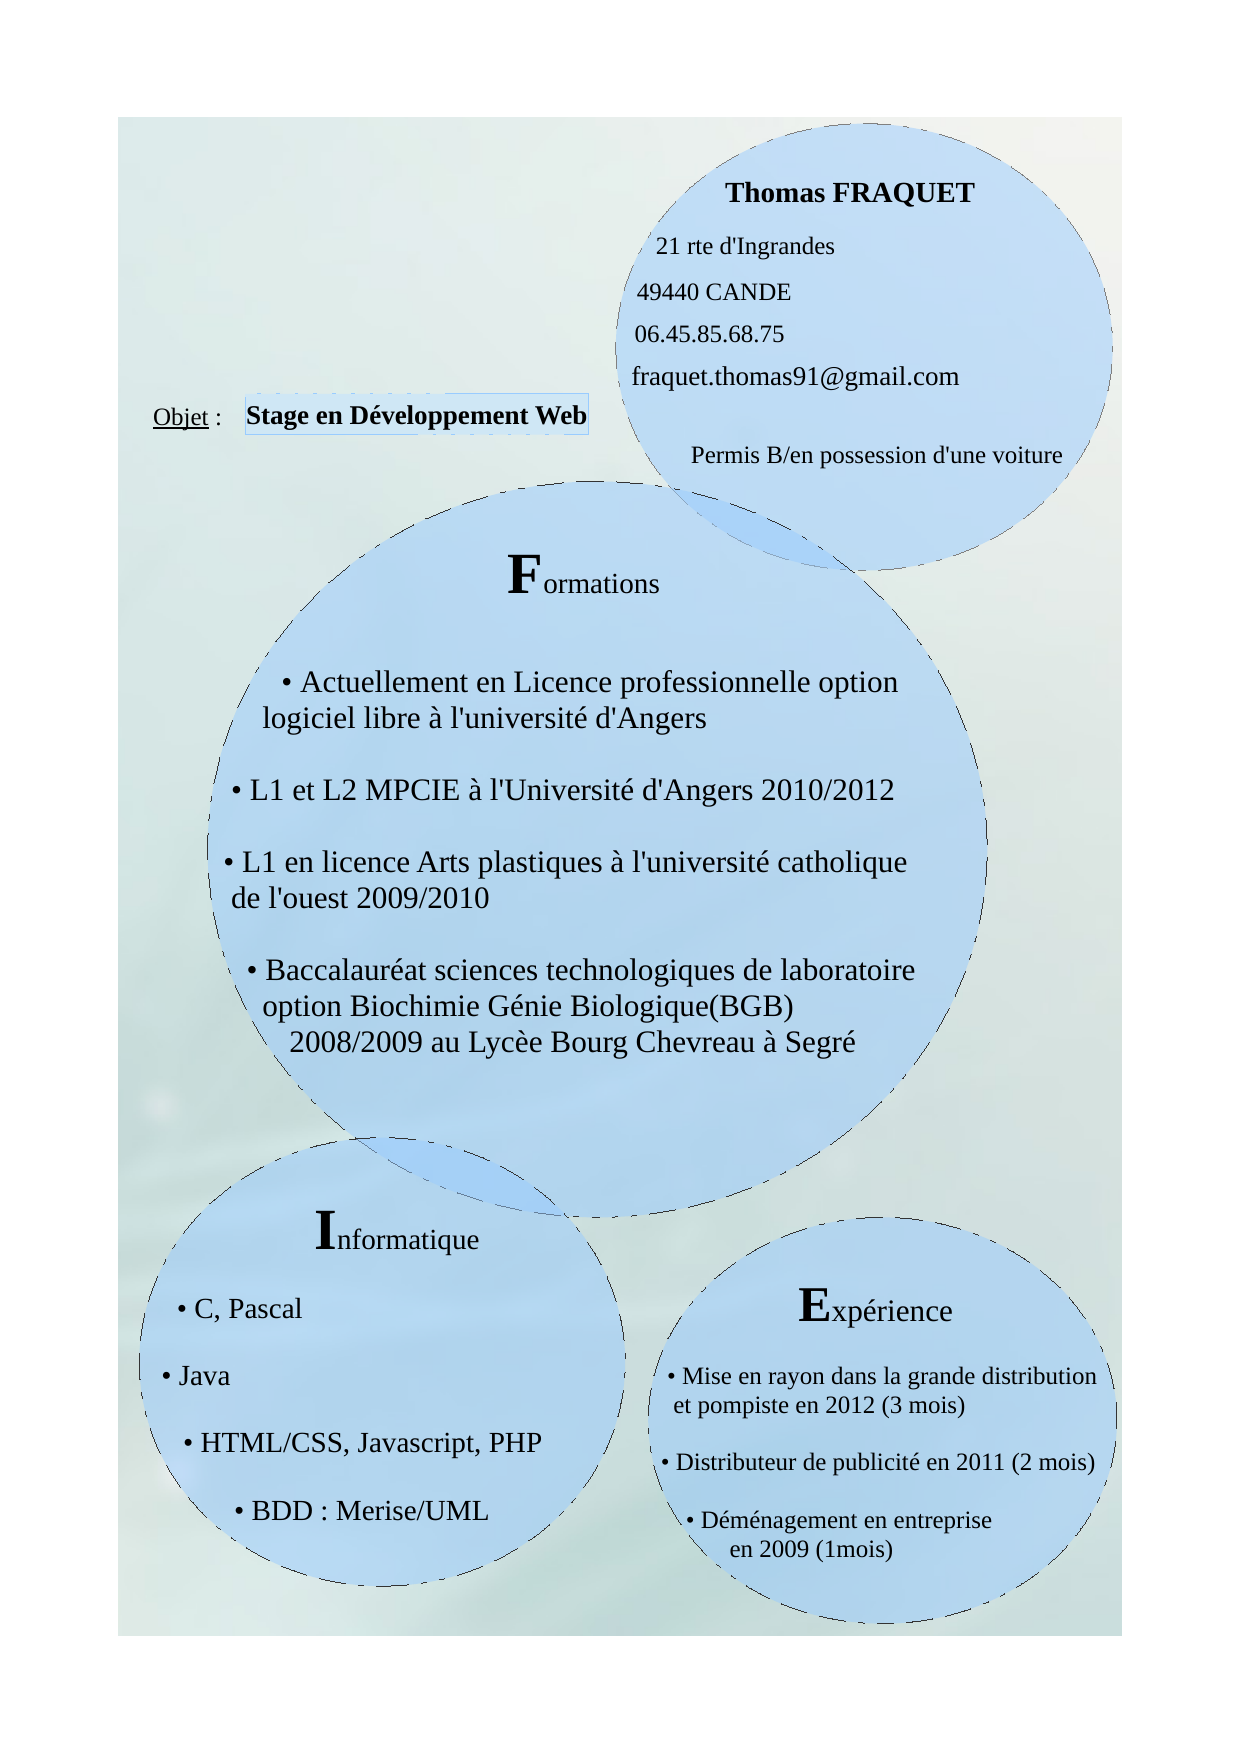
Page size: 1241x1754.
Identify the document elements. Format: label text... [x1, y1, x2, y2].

text ­ [118, 118, 1122, 147]
picture [220, 946, 355, 1194]
picture [569, 522, 1021, 1277]
picture [220, 476, 669, 753]
